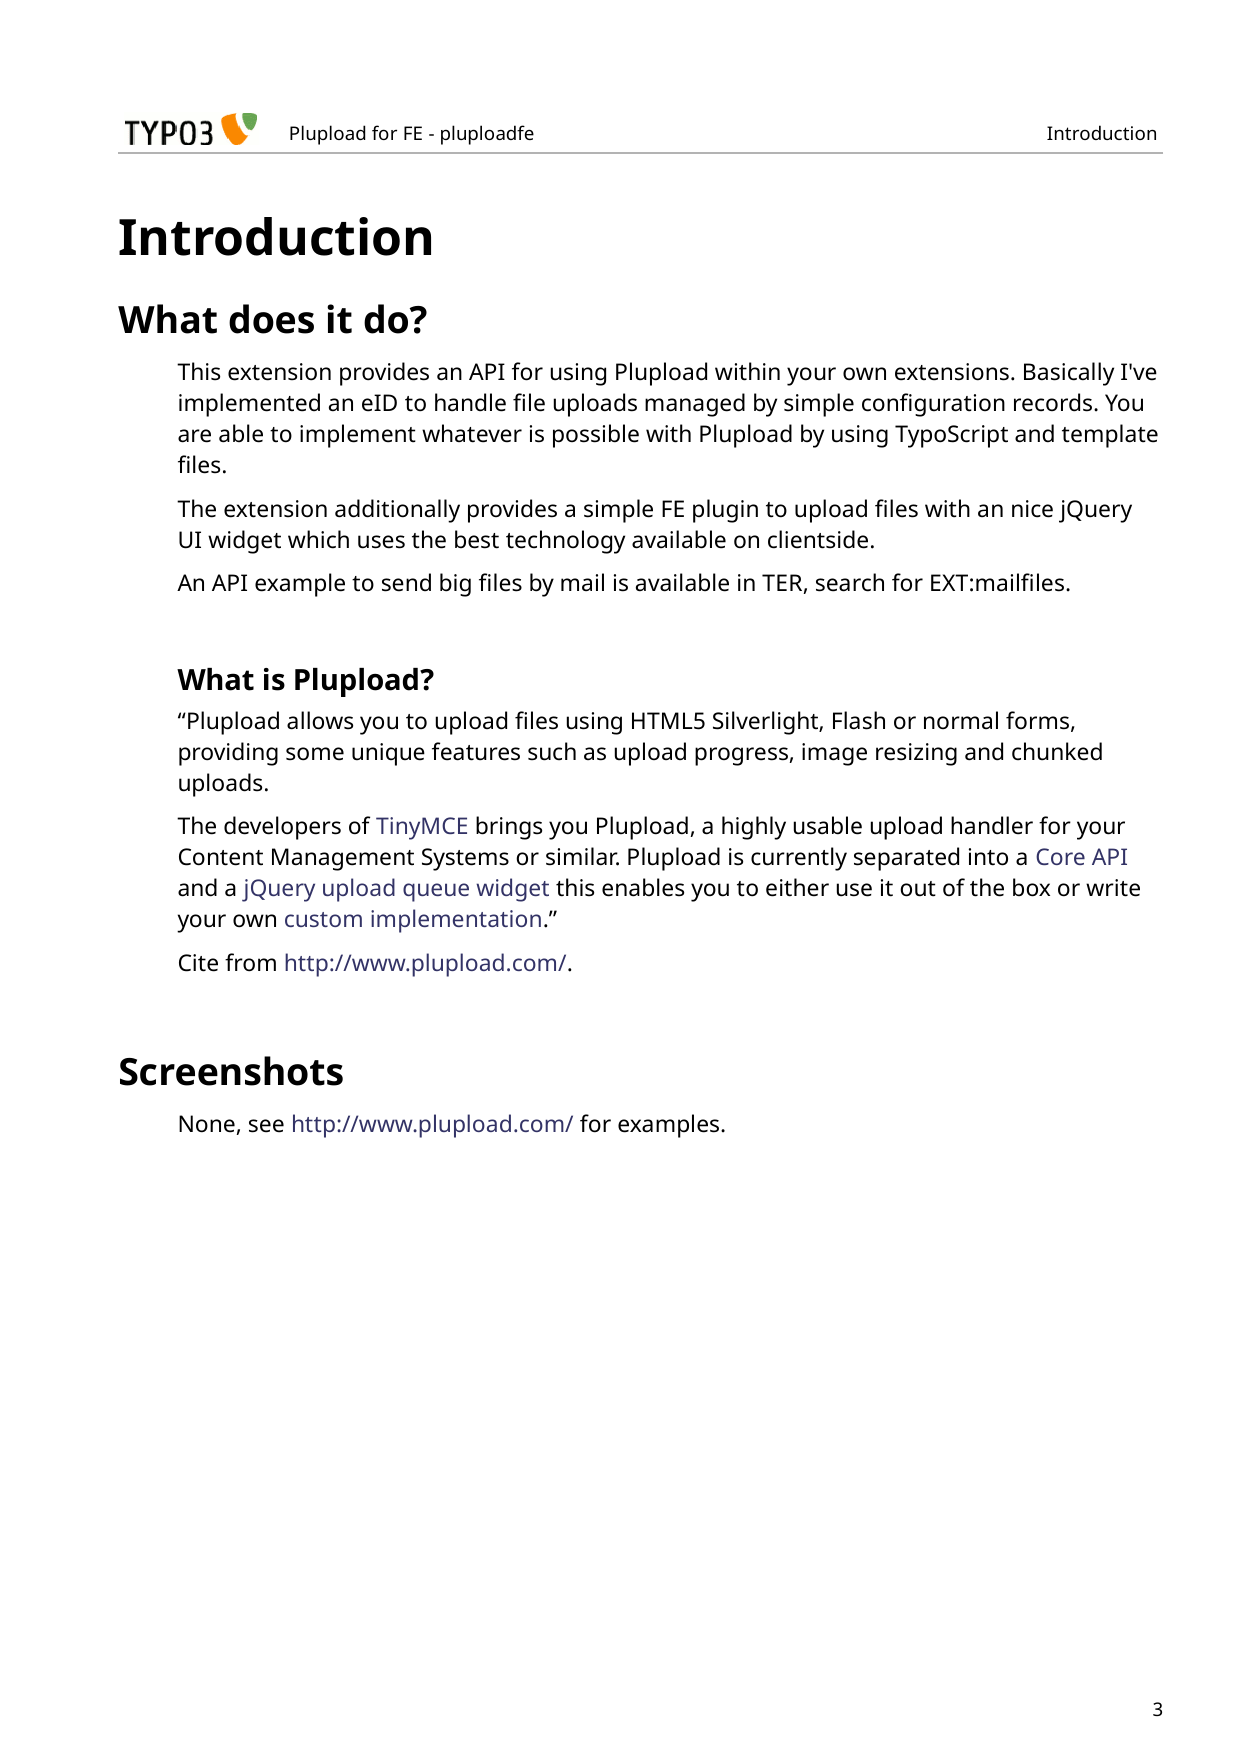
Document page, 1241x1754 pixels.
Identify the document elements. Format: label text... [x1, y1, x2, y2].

subtitle Introduction [118, 202, 1163, 269]
subtitle What is Plupload? [177, 659, 1163, 699]
picture [124, 112, 260, 145]
subtitle This extension provides an API for using Plupload within your own extensions. Basically I've implemented an eID to handle file uploads managed by simple configuration records. You are able to implement whatever is possible with Plupload by using TypoScript and template files. [177, 356, 1163, 480]
subtitle What does it do? [118, 293, 1163, 344]
subtitle “Plupload allows you to upload files using HTML5 Silverlight, Flash or normal forms, providing some unique features such as upload progress, image resizing and chunked uploads. [177, 705, 1163, 798]
subtitle The developers of TinyMCE brings you Plupload, a highly usable upload handler for your Content Management Systems or similar. Plupload is currently separated into a Core API and a jQuery upload queue widget this enables you to either use it out of the box or write your own custom implementation.” [177, 810, 1163, 934]
subtitle None, see http://www.plupload.com/ for examples. [177, 1108, 1163, 1139]
subtitle Screenshots [118, 1045, 1163, 1096]
subtitle The extension additionally provides a simple FE plugin to upload files with an nice jQuery UI widget which uses the best technology available on clientside. [177, 493, 1163, 555]
subtitle Cite from http://www.plupload.com/. [177, 947, 1163, 978]
subtitle An API example to send big files by mail is available in TER, search for EXT:mailfiles. [177, 567, 1163, 598]
